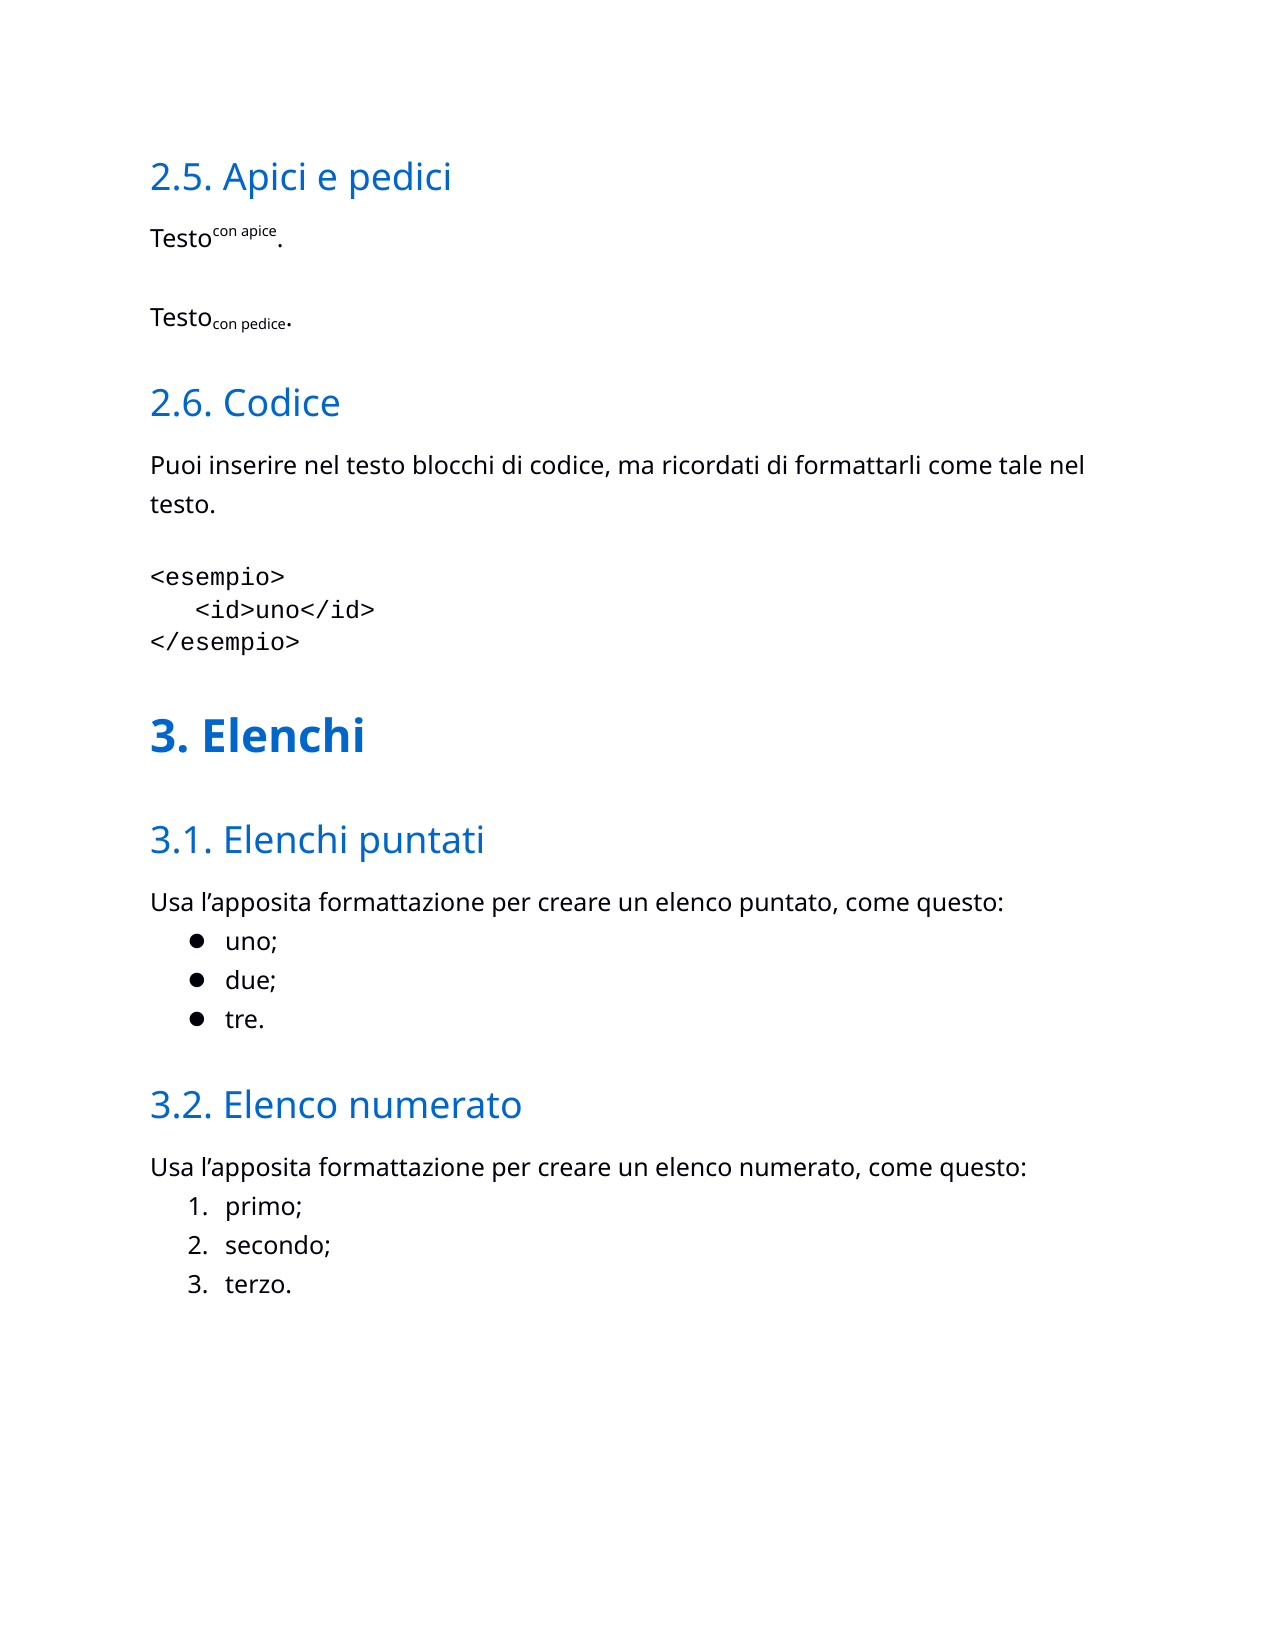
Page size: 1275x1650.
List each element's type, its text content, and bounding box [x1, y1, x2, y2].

list terzo. [187, 1267, 1125, 1301]
list uno; [187, 923, 1125, 957]
subtitle 2.5. Apici e pedici [150, 150, 1125, 201]
text Testocon apice. [150, 221, 1125, 255]
text Puoi inserire nel testo blocchi di codice, ma ricordati di formattarli come tale nel testo. [150, 447, 1125, 521]
list primo; [187, 1189, 1125, 1223]
list tre. [187, 1002, 1125, 1036]
text <id>uno</id> [150, 597, 1125, 626]
text </esempio> [150, 630, 1125, 658]
subtitle 3.2. Elenco numerato [150, 1078, 1125, 1129]
text Usa l’apposita formattazione per creare un elenco puntato, come questo: [150, 884, 1125, 918]
list due; [187, 963, 1125, 997]
text <esempio> [150, 565, 1125, 593]
list secondo; [187, 1228, 1125, 1262]
subtitle 3. Elenchi [150, 704, 1125, 766]
text Testocon pedice. [150, 299, 1125, 333]
subtitle 2.6. Codice [150, 376, 1125, 427]
text Usa l’apposita formattazione per creare un elenco numerato, come questo: [150, 1149, 1125, 1184]
subtitle 3.1. Elenchi puntati [150, 813, 1125, 864]
